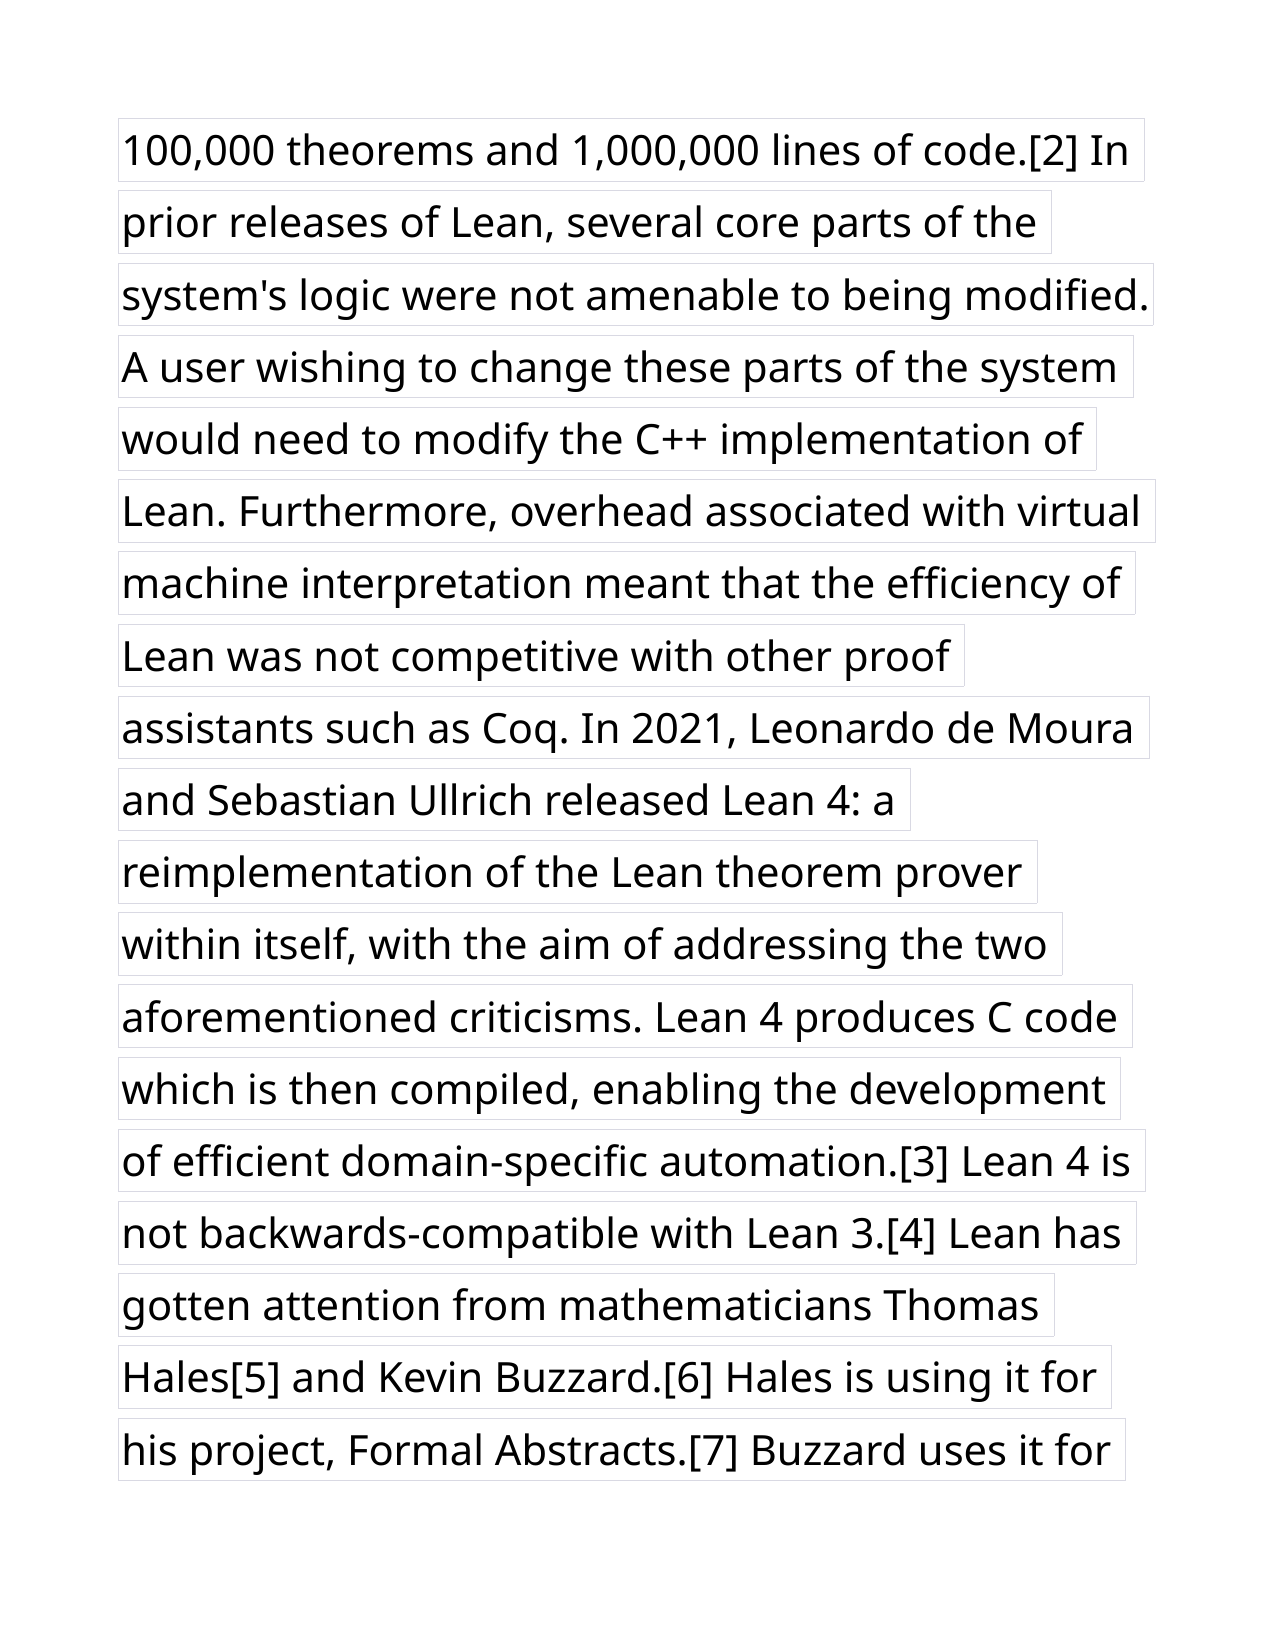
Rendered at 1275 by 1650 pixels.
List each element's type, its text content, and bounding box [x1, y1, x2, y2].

text 100,000 theorems and 1,000,000 lines of code.[2] In prior releases of Lean, several core parts of the system's logic were not amenable to being modified. A user wishing to change these parts of the system would need to modify the C++ implementation of Lean. Furthermore, overhead associated with virtual machine interpretation meant that the efficiency of Lean was not competitive with other proof assistants such as Coq. In 2021, Leonardo de Moura and Sebastian Ullrich released Lean 4: a reimplementation of the Lean theorem prover within itself, with the aim of addressing the two aforementioned criticisms. Lean 4 produces C code which is then compiled, enabling the development of efficient domain-specific automation.[3] Lean 4 is not backwards-compatible with Lean 3.[4] Lean has gotten attention from mathematicians Thomas Hales[5] and Kevin Buzzard.[6] Hales is using it for his project, Formal Abstracts.[7] Buzzard uses it for [118, 118, 1157, 1480]
